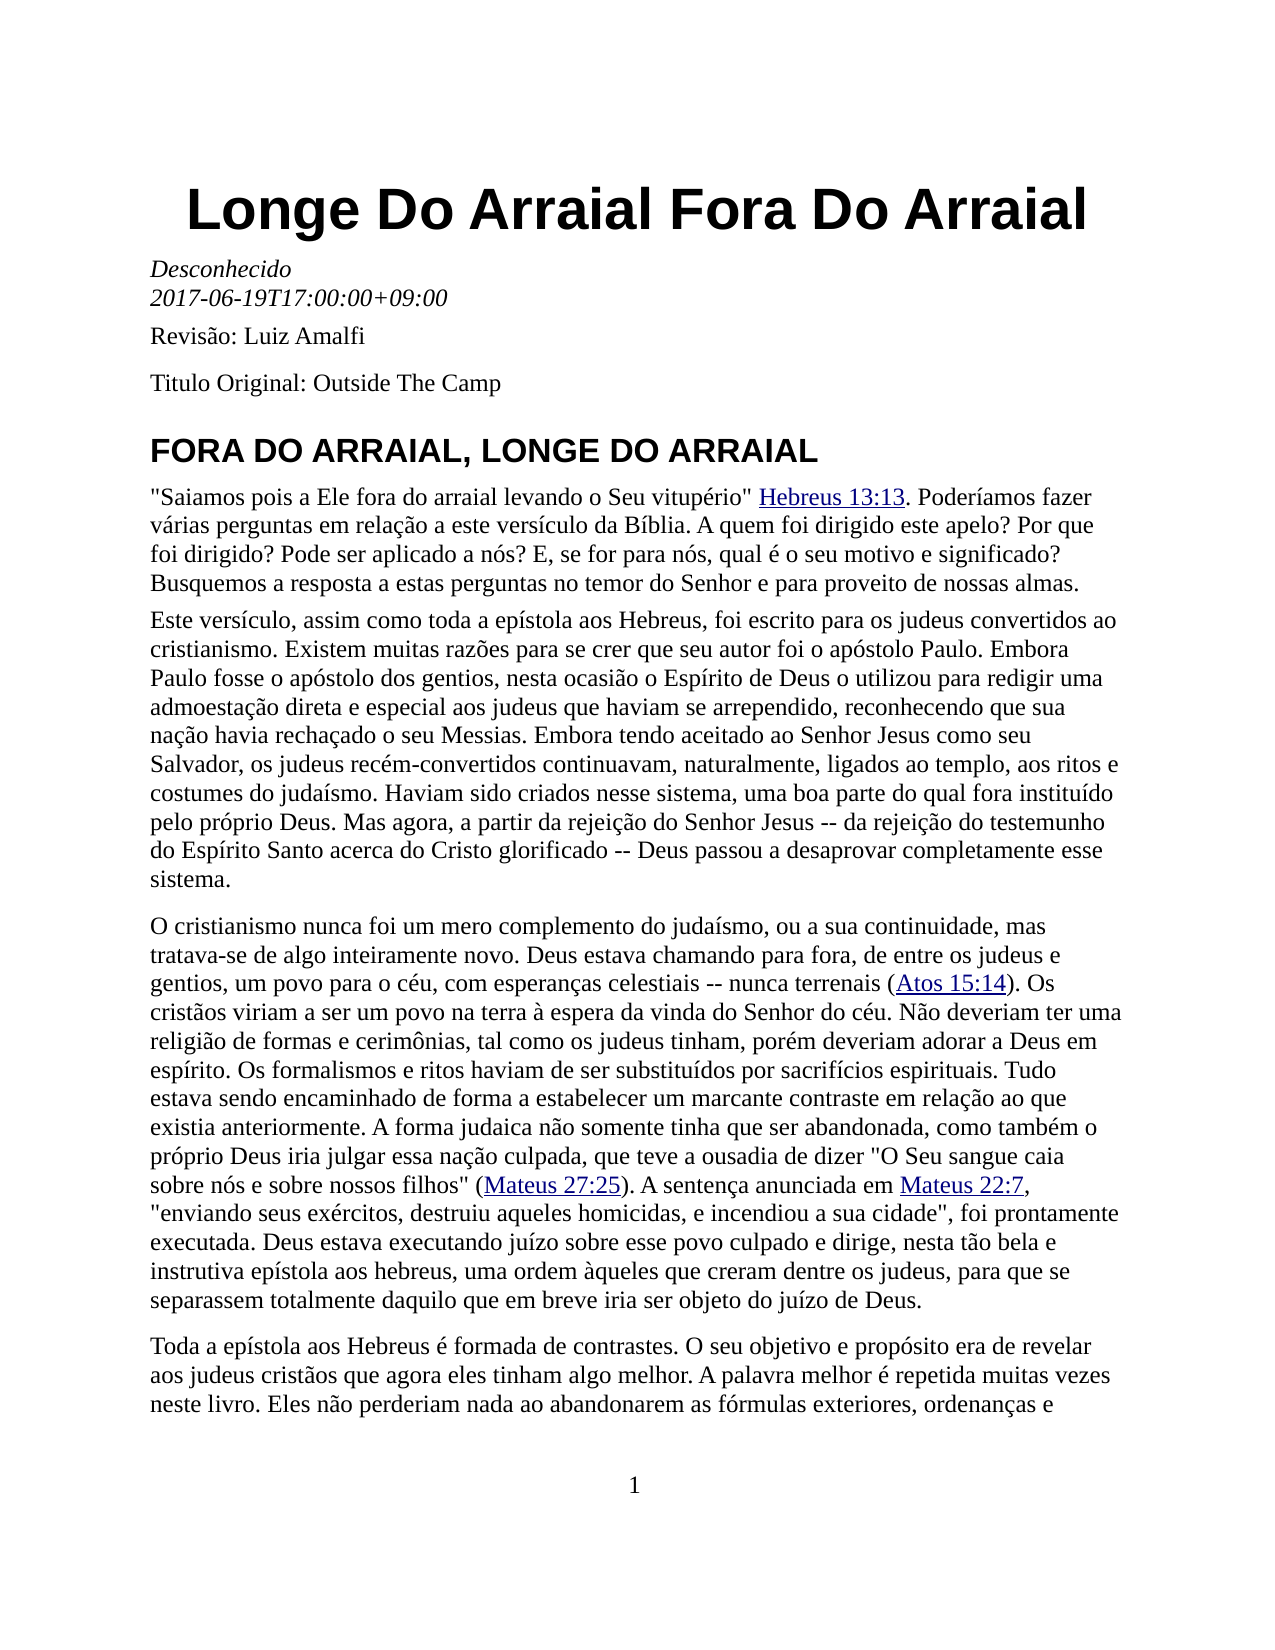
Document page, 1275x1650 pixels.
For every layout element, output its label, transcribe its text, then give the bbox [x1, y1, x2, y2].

text "Saiamos pois a Ele fora do arraial levando o Seu vitupério" Hebreus 13:13. Poderíamos fazer várias perguntas em relação a este versículo da Bíblia. A quem foi dirigido este apelo? Por que foi dirigido? Pode ser aplicado a nós? E, se for para nós, qual é o seu motivo e significado? Busquemos a resposta a estas perguntas no temor do Senhor e para proveito de nossas almas. [150, 482, 1125, 597]
subtitle FORA DO ARRAIAL, LONGE DO ARRAIAL [150, 430, 1125, 469]
text 2017-06-19T17:00:00+09:00 [150, 283, 1125, 312]
text Revisão: Luiz Amalfi [150, 321, 1125, 350]
text Este versículo, assim como toda a epístola aos Hebreus, foi escrito para os judeus convertidos ao cristianismo. Existem muitas razões para se crer que seu autor foi o apóstolo Paulo. Embora Paulo fosse o apóstolo dos gentios, nesta ocasião o Espírito de Deus o utilizou para redigir uma admoestação direta e especial aos judeus que haviam se arrependido, reconhecendo que sua nação havia rechaçado o seu Messias. Embora tendo aceitado ao Senhor Jesus como seu Salvador, os judeus recém-convertidos continuavam, naturalmente, ligados ao templo, aos ritos e costumes do judaísmo. Haviam sido criados nesse sistema, uma boa parte do qual fora instituído pelo próprio Deus. Mas agora, a partir da rejeição do Senhor Jesus -- da rejeição do testemunho do Espírito Santo acerca do Cristo glorificado -- Deus passou a desaprovar completamente esse sistema. [150, 606, 1125, 893]
text Desconhecido [150, 254, 1125, 283]
text O cristianismo nunca foi um mero complemento do judaísmo, ou a sua continuidade, mas tratava-se de algo inteiramente novo. Deus estava chamando para fora, de entre os judeus e gentios, um povo para o céu, com esperanças celestiais -- nunca terrenais (Atos 15:14). Os cristãos viriam a ser um povo na terra à espera da vinda do Senhor do céu. Não deveriam ter uma religião de formas e cerimônias, tal como os judeus tinham, porém deveriam adorar a Deus em espírito. Os formalismos e ritos haviam de ser substituídos por sacrifícios espirituais. Tudo estava sendo encaminhado de forma a estabelecer um marcante contraste em relação ao que existia anteriormente. A forma judaica não somente tinha que ser abandonada, como também o próprio Deus iria julgar essa nação culpada, que teve a ousadia de dizer "O Seu sangue caia sobre nós e sobre nossos filhos" (Mateus 27:25). A sentença anunciada em Mateus 22:7, "enviando seus exércitos, destruiu aqueles homicidas, e incendiou a sua cidade", foi prontamente executada. Deus estava executando juízo sobre esse povo culpado e dirige, nesta tão bela e instrutiva epístola aos hebreus, uma ordem àqueles que creram dentre os judeus, para que se separassem totalmente daquilo que em breve iria ser objeto do juízo de Deus. [150, 911, 1125, 1313]
title Longe Do Arraial Fora Do Arraial [150, 175, 1125, 242]
text Titulo Original: Outside The Camp [150, 368, 1125, 396]
text Toda a epístola aos Hebreus é formada de contrastes. O seu objetivo e propósito era de revelar aos judeus cristãos que agora eles tinham algo melhor. A palavra melhor é repetida muitas vezes neste livro. Eles não perderiam nada ao abandonarem as fórmulas exteriores, ordenanças e [150, 1331, 1125, 1418]
